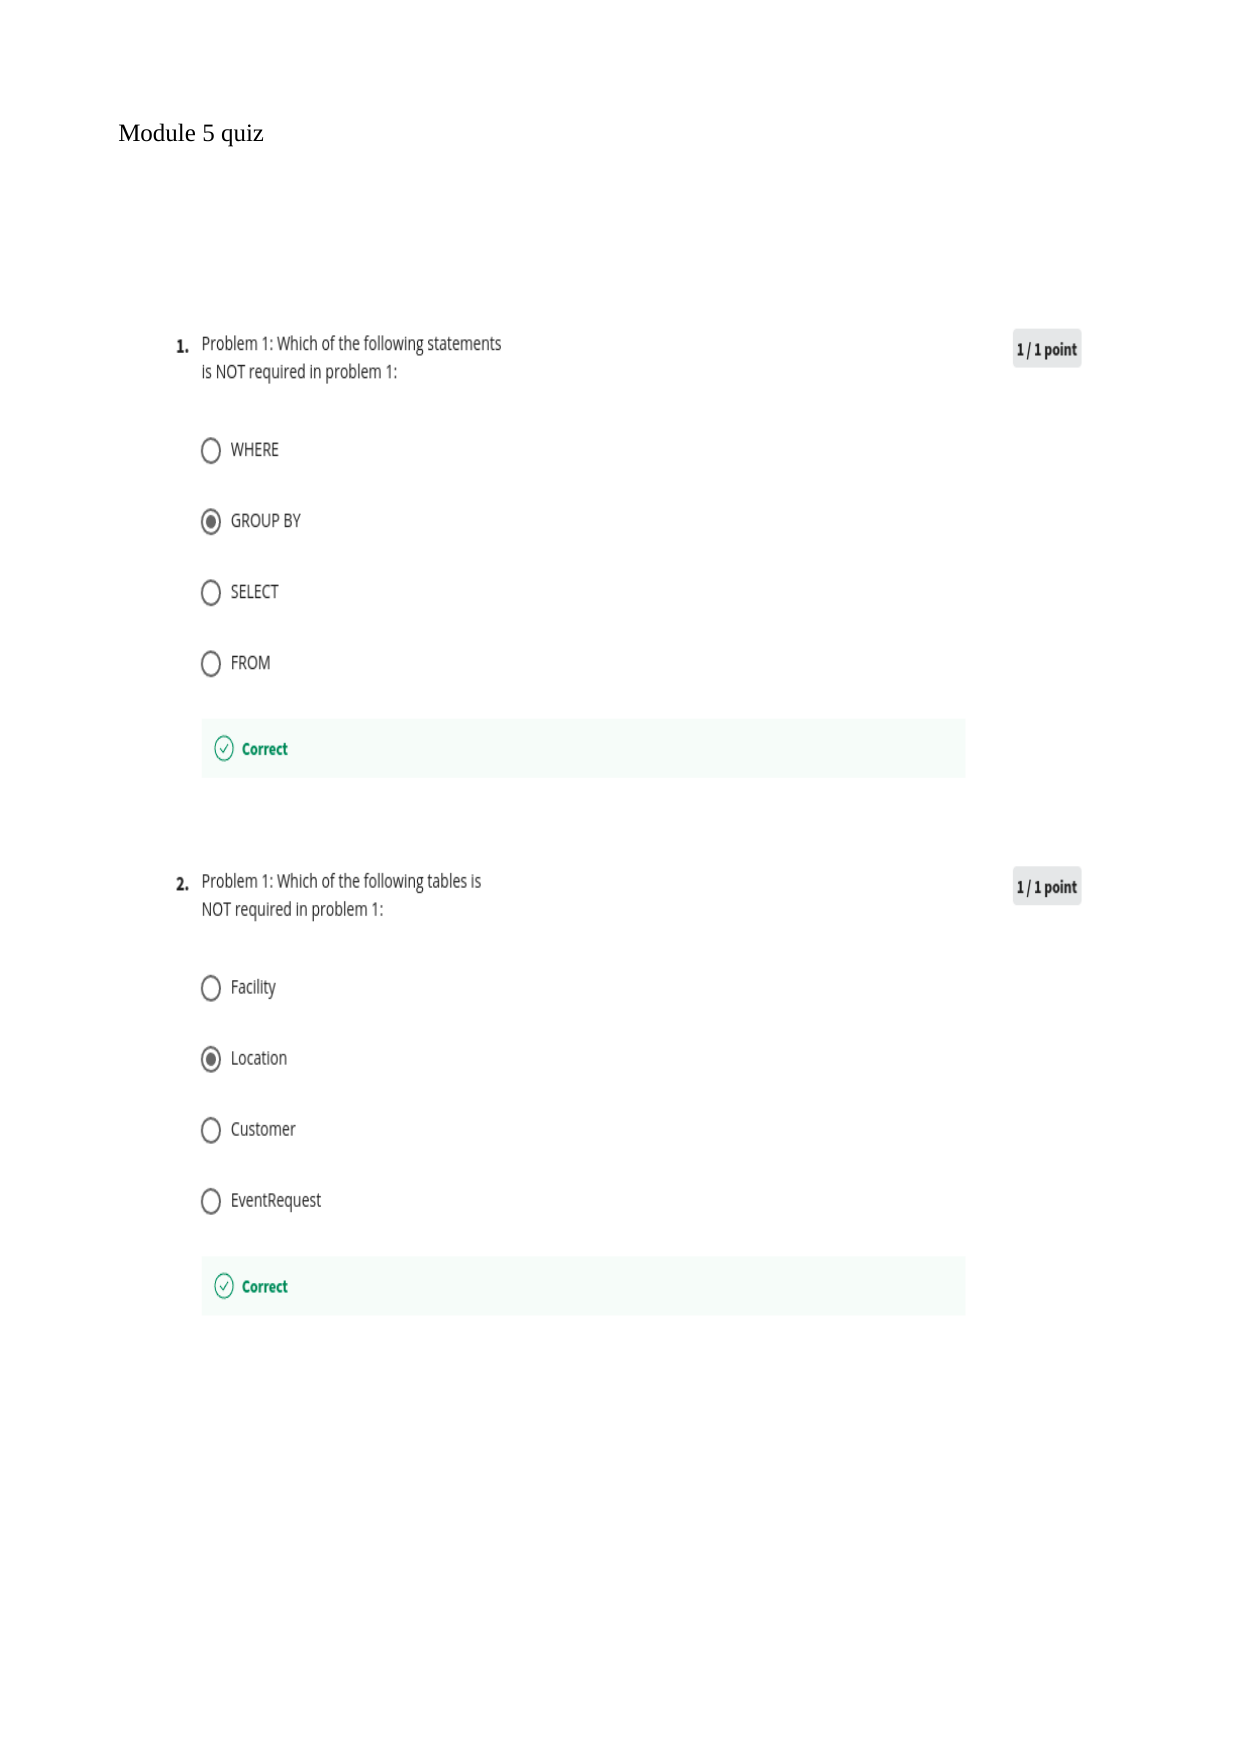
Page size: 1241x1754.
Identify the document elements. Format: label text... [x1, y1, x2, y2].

picture [118, 294, 1123, 1341]
text Module 5 quiz [118, 118, 1122, 147]
